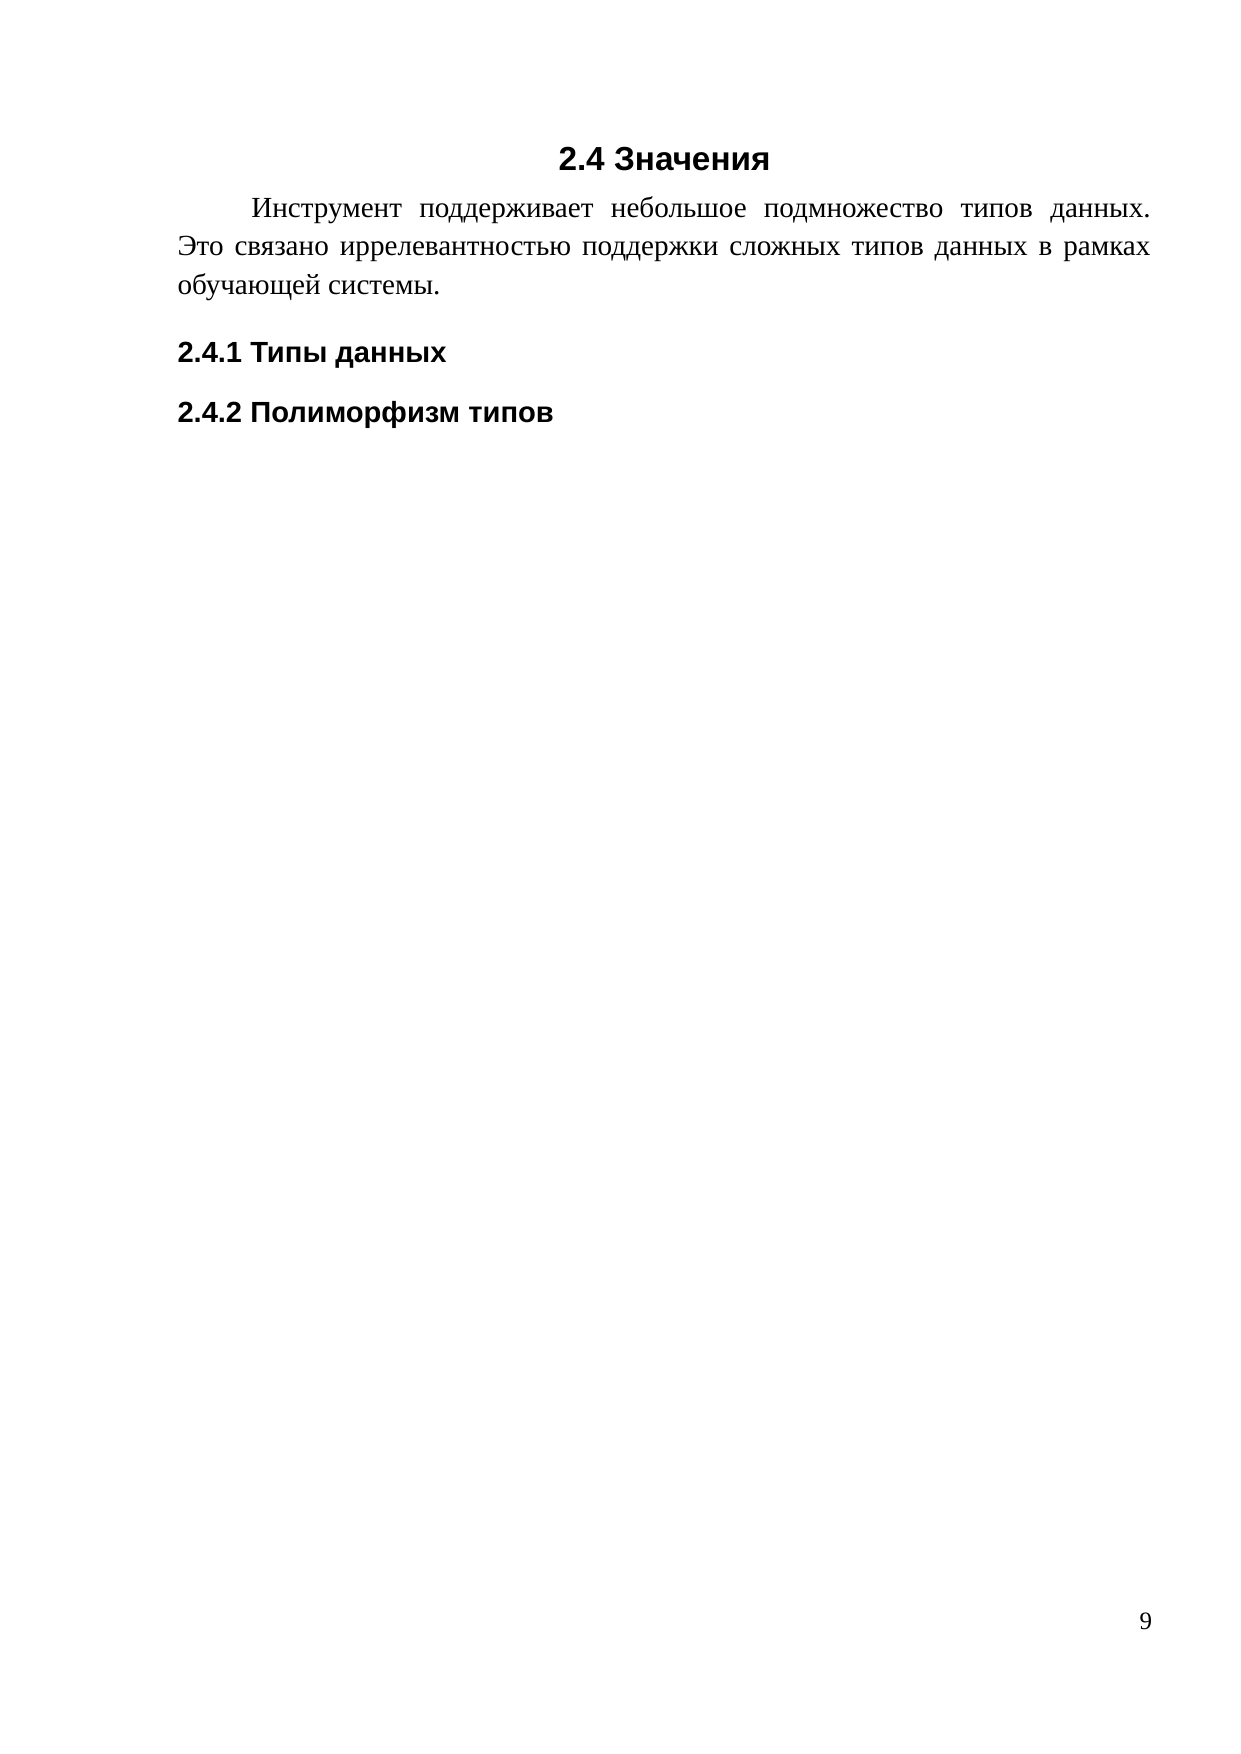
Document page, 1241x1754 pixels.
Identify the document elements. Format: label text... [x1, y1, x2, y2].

subtitle 2.4.1 Типы данных [177, 335, 1152, 368]
subtitle 2.4 Значения [177, 139, 1152, 177]
subtitle 2.4.2 Полиморфизм типов [177, 395, 1152, 429]
text Инструмент поддерживает небольшое подмножество типов данных. Это связано иррелевантностью поддержки сложных типов данных в рамках обучающей системы. [177, 190, 1152, 301]
